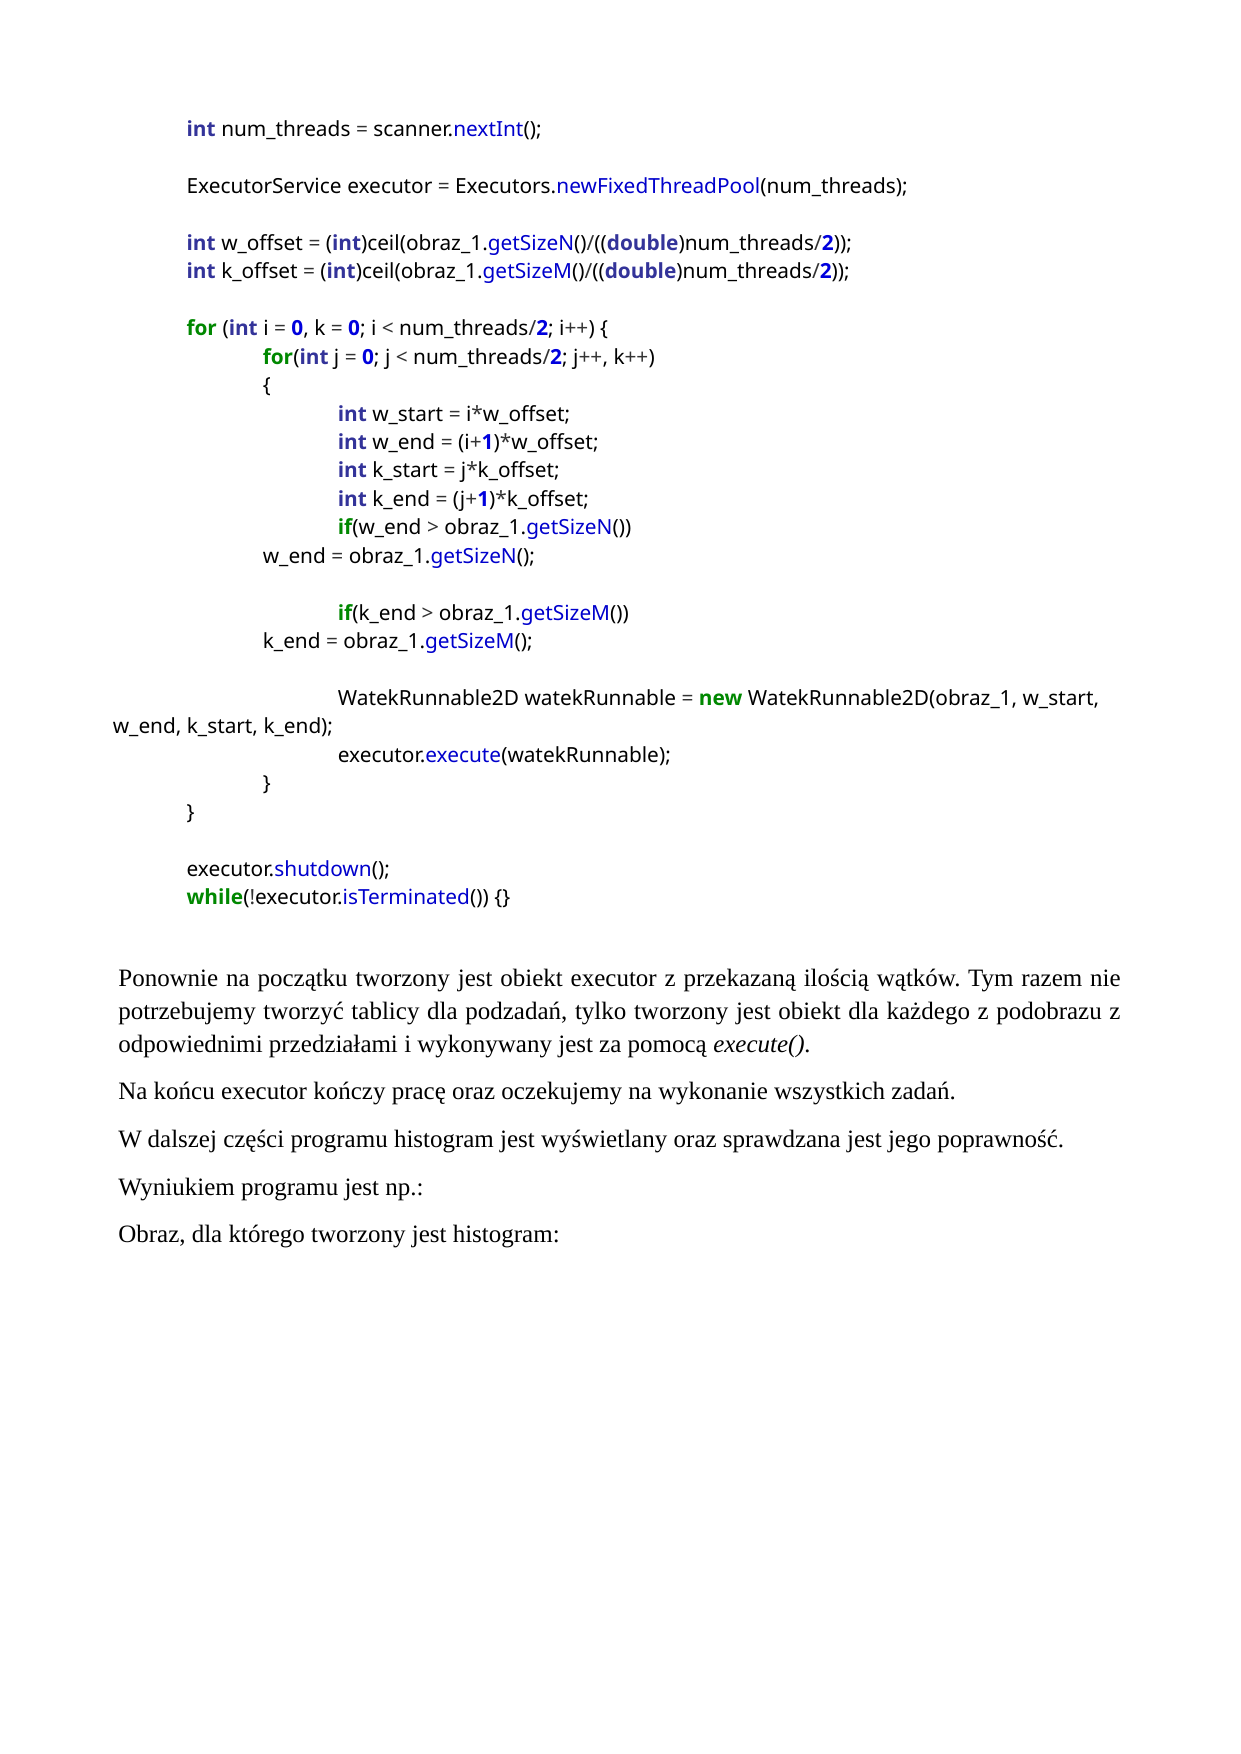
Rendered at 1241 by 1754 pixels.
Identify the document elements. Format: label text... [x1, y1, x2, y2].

text Na końcu executor kończy pracę oraz oczekujemy na wykonanie wszystkich zadań. [118, 1076, 1122, 1105]
text Obraz, dla którego tworzony jest histogram: [118, 1219, 1122, 1248]
text W dalszej części programu histogram jest wyświetlany oraz sprawdzana jest jego poprawność. [118, 1124, 1122, 1153]
text Ponownie na początku tworzony jest obiekt executor z przekazaną ilością wątków. Tym razem nie potrzebujemy tworzyć tablicy dla podzadań, tylko tworzony jest obiekt dla każdego z podobrazu z odpowiednimi przedziałami i wykonywany jest za pomocą execute(). [118, 963, 1122, 1057]
text Wyniukiem programu jest np.: [118, 1172, 1122, 1200]
